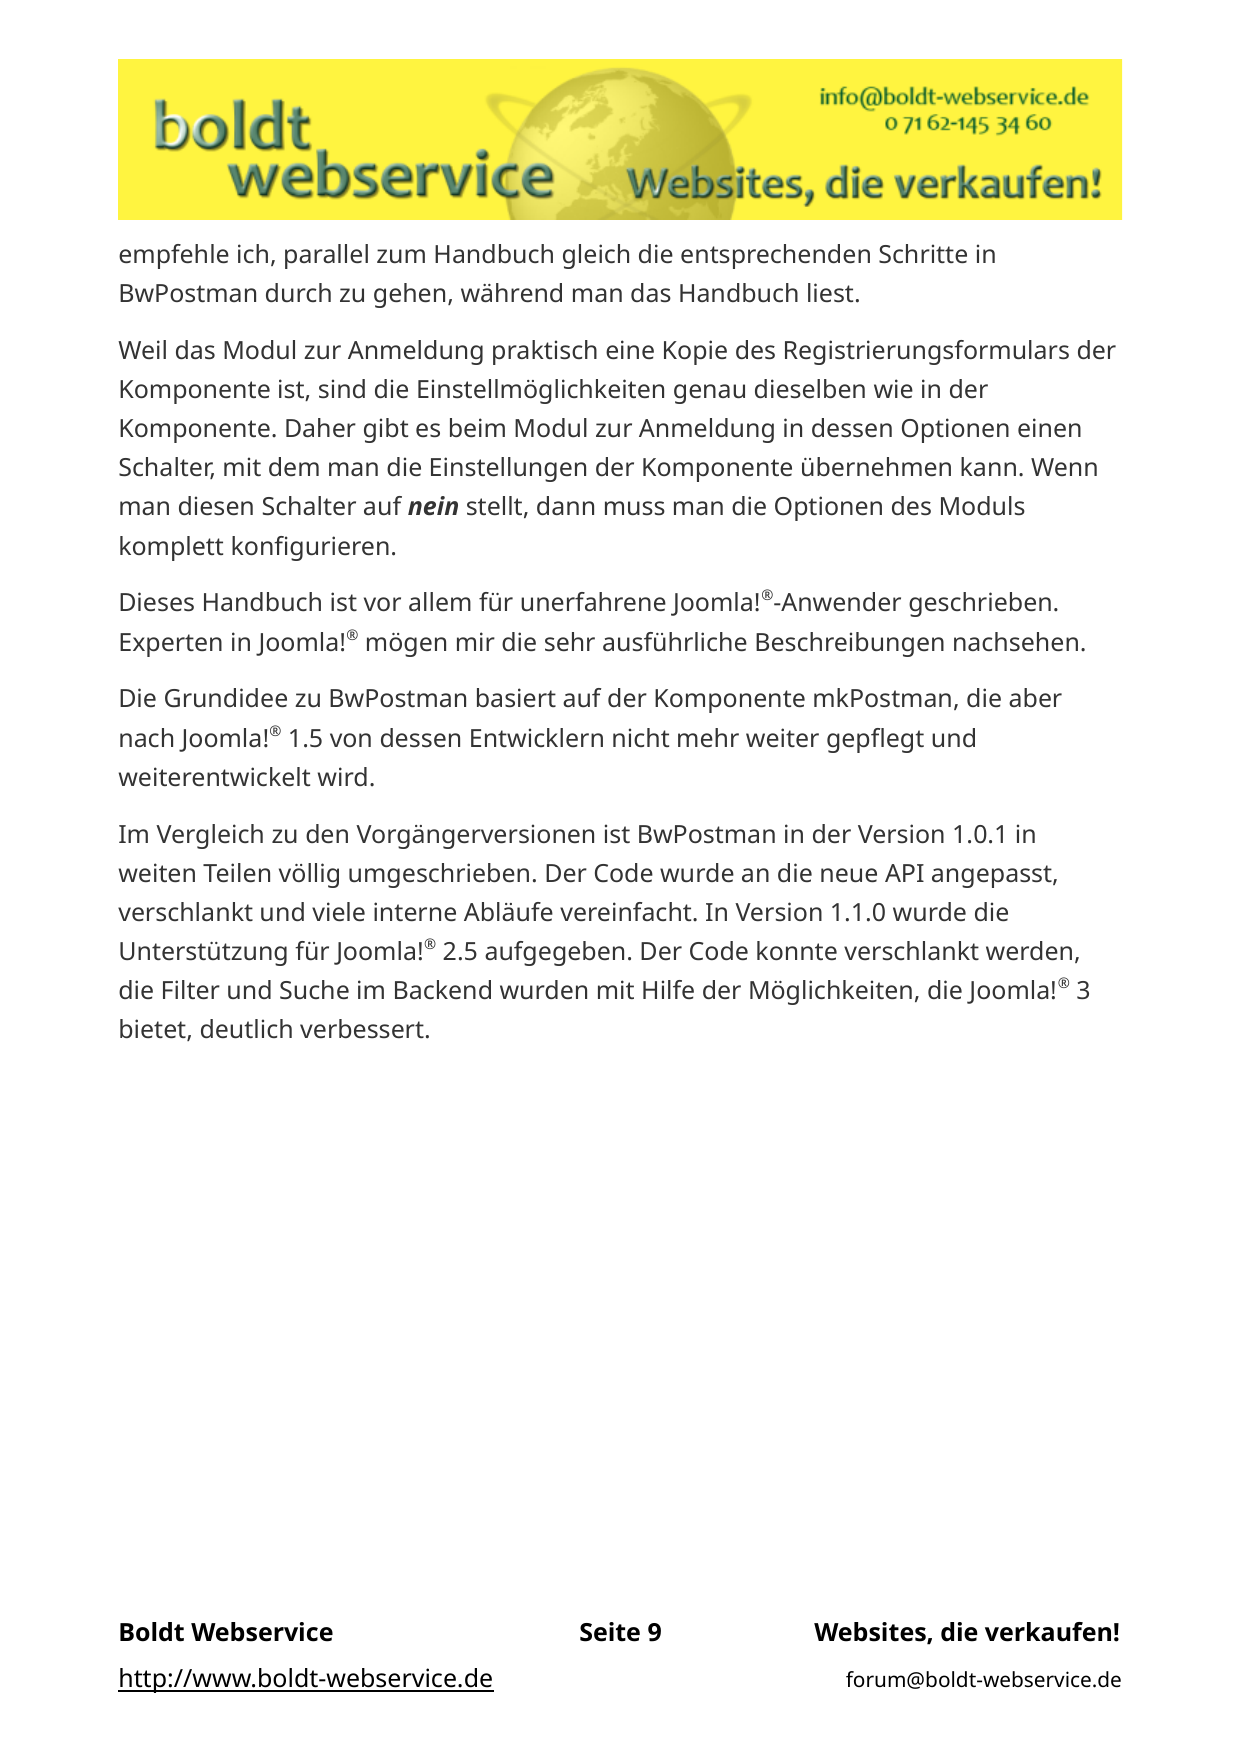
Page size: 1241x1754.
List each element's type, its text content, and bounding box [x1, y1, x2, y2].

text Dieses Handbuch ist vor allem für unerfahrene Joomla!®-Anwender geschrieben. Experten in Joomla!® mögen mir die sehr ausführliche Beschreibungen nachsehen. [118, 585, 1122, 658]
text Weil das Modul zur Anmeldung praktisch eine Kopie des Registrierungsformulars der Komponente ist, sind die Einstellmöglichkeiten genau dieselben wie in der Komponente. Daher gibt es beim Modul zur Anmeldung in dessen Optionen einen Schalter, mit dem man die Einstellungen der Komponente übernehmen kann. Wenn man diesen Schalter auf nein stellt, dann muss man die Optionen des Moduls komplett konfigurieren. [118, 332, 1122, 562]
text Im Vergleich zu den Vorgängerversionen ist BwPostman in der Version 1.0.1 in weiten Teilen völlig umgeschrieben. Der Code wurde an die neue API angepasst, verschlankt und viele interne Abläufe vereinfacht. In Version 1.1.0 wurde die Unterstützung für Joomla!® 2.5 aufgegeben. Der Code konnte verschlankt werden, die Filter und Suche im Backend wurden mit Hilfe der Möglichkeiten, die Joomla!® 3 bietet, deutlich verbessert. [118, 816, 1122, 1046]
text empfehle ich, parallel zum Handbuch gleich die entsprechenden Schritte in BwPostman durch zu gehen, während man das Handbuch liest. [118, 236, 1122, 309]
text Die Grundidee zu BwPostman basiert auf der Komponente mkPostman, die aber nach Joomla!® 1.5 von dessen Entwicklern nicht mehr weiter gepflegt und weiterentwickelt wird. [118, 681, 1122, 793]
picture [118, 59, 1123, 220]
